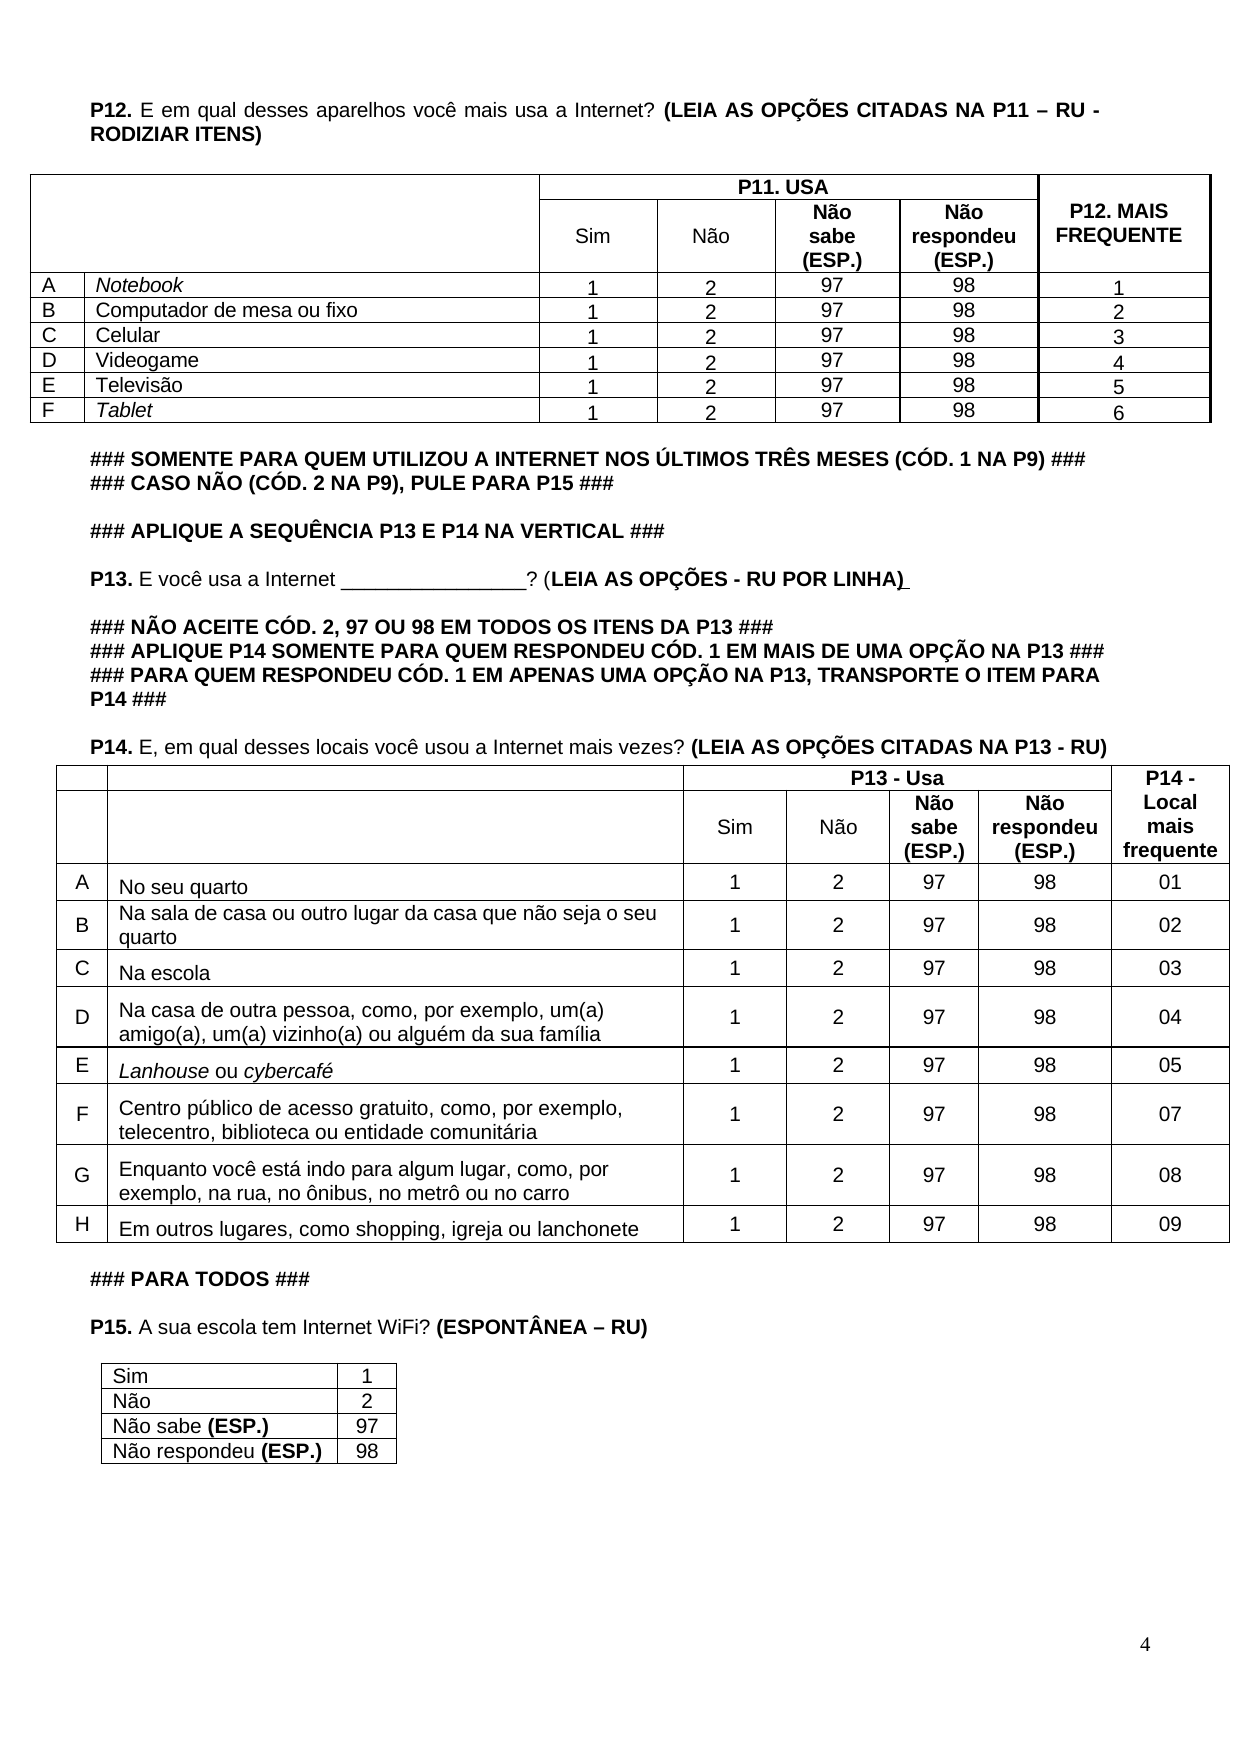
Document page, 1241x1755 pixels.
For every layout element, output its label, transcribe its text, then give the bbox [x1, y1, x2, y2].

table_cell Enquanto você está indo para algum lugar, como, por exemplo, na rua, no ônibus, no metrô ou no carro [108, 1145, 683, 1205]
table_cell Em outros lugares, como shopping, igreja ou lanchonete [108, 1206, 683, 1242]
table_cell 1 [684, 864, 786, 899]
table_cell H [57, 1206, 107, 1242]
table_cell B [57, 901, 107, 948]
table_cell Lanhouse ou cybercafé [108, 1048, 683, 1083]
table_cell Não [102, 1389, 337, 1412]
table_cell 98 [901, 273, 1037, 297]
table_cell 3 [1040, 323, 1209, 347]
table_cell E [57, 1048, 107, 1083]
table_cell 98 [979, 987, 1111, 1046]
table_cell 97 [338, 1414, 396, 1437]
text P12. E em qual desses aparelhos você mais usa a Internet? (LEIA AS OPÇÕES CITADAS NA P11 – RU - RODIZIAR ITENS) [90, 98, 1101, 146]
table_cell 2 [658, 348, 775, 372]
table_cell 2 [787, 1206, 889, 1242]
table_cell 97 [890, 950, 978, 986]
table_cell 2 [787, 1145, 889, 1205]
table_cell 97 [776, 398, 899, 422]
table_cell 1 [540, 298, 657, 322]
table_cell 2 [338, 1389, 396, 1412]
table_cell 1 [540, 398, 657, 422]
table_cell Centro público de acesso gratuito, como, por exemplo, telecentro, biblioteca ou entidade comunitária [108, 1084, 683, 1144]
table_cell Na sala de casa ou outro lugar da casa que não seja o seu quarto [108, 901, 683, 948]
table_cell 97 [890, 901, 978, 948]
table_cell Na escola [108, 950, 683, 986]
table_cell 1 [684, 950, 786, 986]
table_cell Televisão [85, 373, 539, 397]
table_cell 5 [1040, 373, 1209, 397]
table_cell 1 [684, 1084, 786, 1144]
table_cell A [57, 864, 107, 899]
table_cell 1 [540, 273, 657, 297]
table_cell 97 [890, 1084, 978, 1144]
text ### PARA TODOS ### [90, 1267, 1150, 1291]
table_cell Celular [85, 323, 539, 347]
table_cell F [57, 1084, 107, 1144]
table_cell 01 [1112, 864, 1229, 899]
table_header P11. USA [540, 175, 1037, 199]
table_cell C [57, 950, 107, 986]
text P15. A sua escola tem Internet WiFi? (ESPONTÂNEA – RU) [90, 1314, 1101, 1338]
table_cell 98 [979, 901, 1111, 948]
table_header [57, 766, 107, 789]
table_cell A [31, 273, 84, 297]
table_cell Não [658, 200, 775, 272]
table_cell 2 [787, 901, 889, 948]
table_cell 97 [776, 298, 899, 322]
table_header P14 - Local mais frequente [1112, 766, 1229, 862]
table_cell 08 [1112, 1145, 1229, 1205]
table_header 1 [338, 1364, 396, 1387]
table_cell 1 [684, 1206, 786, 1242]
table_cell [108, 791, 683, 862]
table_cell 1 [684, 987, 786, 1046]
table_cell Não respondeu (ESP.) [979, 791, 1111, 862]
table_header P13 - Usa [684, 766, 1111, 789]
table_cell 09 [1112, 1206, 1229, 1242]
table_cell 2 [787, 950, 889, 986]
table_cell 98 [979, 864, 1111, 899]
table_cell C [31, 323, 84, 347]
table_cell B [31, 298, 84, 322]
table_cell 1 [540, 348, 657, 372]
table_cell D [57, 987, 107, 1046]
text ### SOMENTE PARA QUEM UTILIZOU A INTERNET NOS ÚLTIMOS TRÊS MESES (CÓD. 1 NA P9) ### [90, 447, 1150, 471]
table_cell 1 [684, 901, 786, 948]
table_cell Não sabe (ESP.) [102, 1414, 337, 1437]
table_cell 02 [1112, 901, 1229, 948]
table_cell Na casa de outra pessoa, como, por exemplo, um(a) amigo(a), um(a) vizinho(a) ou alguém da sua família [108, 987, 683, 1046]
table_cell 97 [890, 1206, 978, 1242]
table_cell 2 [1040, 298, 1209, 322]
table_cell D [31, 348, 84, 372]
table_cell 05 [1112, 1048, 1229, 1083]
text ### CASO NÃO (CÓD. 2 NA P9), PULE PARA P15 ### [90, 471, 1150, 495]
table_cell 97 [776, 373, 899, 397]
table_cell 07 [1112, 1084, 1229, 1144]
table_cell 98 [979, 1145, 1111, 1205]
table_cell 1 [1040, 273, 1209, 297]
table_cell 2 [787, 864, 889, 899]
table_cell 97 [890, 987, 978, 1046]
table_cell 2 [658, 298, 775, 322]
text P14. E, em qual desses locais você usou a Internet mais vezes? (LEIA AS OPÇÕES CITADAS NA P13 - RU) [90, 734, 1150, 758]
table_cell 98 [901, 348, 1037, 372]
text P13. E você usa a Internet ________________? (LEIA AS OPÇÕES - RU POR LINHA) [90, 567, 1150, 591]
table_cell 98 [901, 398, 1037, 422]
table_cell 2 [658, 398, 775, 422]
table_header Sim [102, 1364, 337, 1387]
table_cell 97 [890, 1048, 978, 1083]
text ### NÃO ACEITE CÓD. 2, 97 OU 98 EM TODOS OS ITENS DA P13 ### [90, 615, 1150, 639]
table_cell 1 [684, 1145, 786, 1205]
table_cell Tablet [85, 398, 539, 422]
table_cell No seu quarto [108, 864, 683, 899]
table_cell Não respondeu (ESP.) [901, 200, 1037, 272]
table_header [31, 175, 539, 272]
table_cell 2 [658, 373, 775, 397]
table_cell G [57, 1145, 107, 1205]
table_cell Não respondeu (ESP.) [102, 1439, 337, 1462]
table_cell 98 [979, 1206, 1111, 1242]
table_cell [57, 791, 107, 862]
table_cell Computador de mesa ou fixo [85, 298, 539, 322]
table_cell 1 [540, 323, 657, 347]
table_cell 6 [1040, 398, 1209, 422]
table_cell E [31, 373, 84, 397]
table_cell 2 [658, 323, 775, 347]
table_header P12. MAIS FREQUENTE [1040, 175, 1209, 272]
table_cell 98 [901, 298, 1037, 322]
table_cell 1 [540, 373, 657, 397]
table_cell Sim [684, 791, 786, 862]
table_cell Videogame [85, 348, 539, 372]
table_cell Não sabe (ESP.) [890, 791, 978, 862]
table_cell 97 [776, 323, 899, 347]
table_cell Sim [540, 200, 657, 272]
table_cell 98 [338, 1439, 396, 1462]
text ### PARA QUEM RESPONDEU CÓD. 1 EM APENAS UMA OPÇÃO NA P13, TRANSPORTE O ITEM PARA P14 ### [90, 663, 1101, 711]
table_header [108, 766, 683, 789]
table_cell 2 [658, 273, 775, 297]
table_cell 98 [901, 323, 1037, 347]
table_cell F [31, 398, 84, 422]
table_cell 2 [787, 1048, 889, 1083]
table_cell 97 [776, 273, 899, 297]
table_cell 04 [1112, 987, 1229, 1046]
table_cell 98 [979, 1048, 1111, 1083]
table_cell 97 [890, 1145, 978, 1205]
table_cell 97 [776, 348, 899, 372]
text ### APLIQUE A SEQUÊNCIA P13 E P14 NA VERTICAL ### [90, 519, 1150, 543]
table_cell 98 [979, 950, 1111, 986]
table_cell 1 [684, 1048, 786, 1083]
table_cell 4 [1040, 348, 1209, 372]
table_cell 97 [890, 864, 978, 899]
table_cell 98 [901, 373, 1037, 397]
text ### APLIQUE P14 SOMENTE PARA QUEM RESPONDEU CÓD. 1 EM MAIS DE UMA OPÇÃO NA P13 ### [90, 639, 1150, 663]
table_cell 2 [787, 1084, 889, 1144]
table_cell Não [787, 791, 889, 862]
table_cell 03 [1112, 950, 1229, 986]
table_cell Não sabe (ESP.) [776, 200, 899, 272]
table_cell 2 [787, 987, 889, 1046]
table_cell 98 [979, 1084, 1111, 1144]
table_cell Notebook [85, 273, 539, 297]
